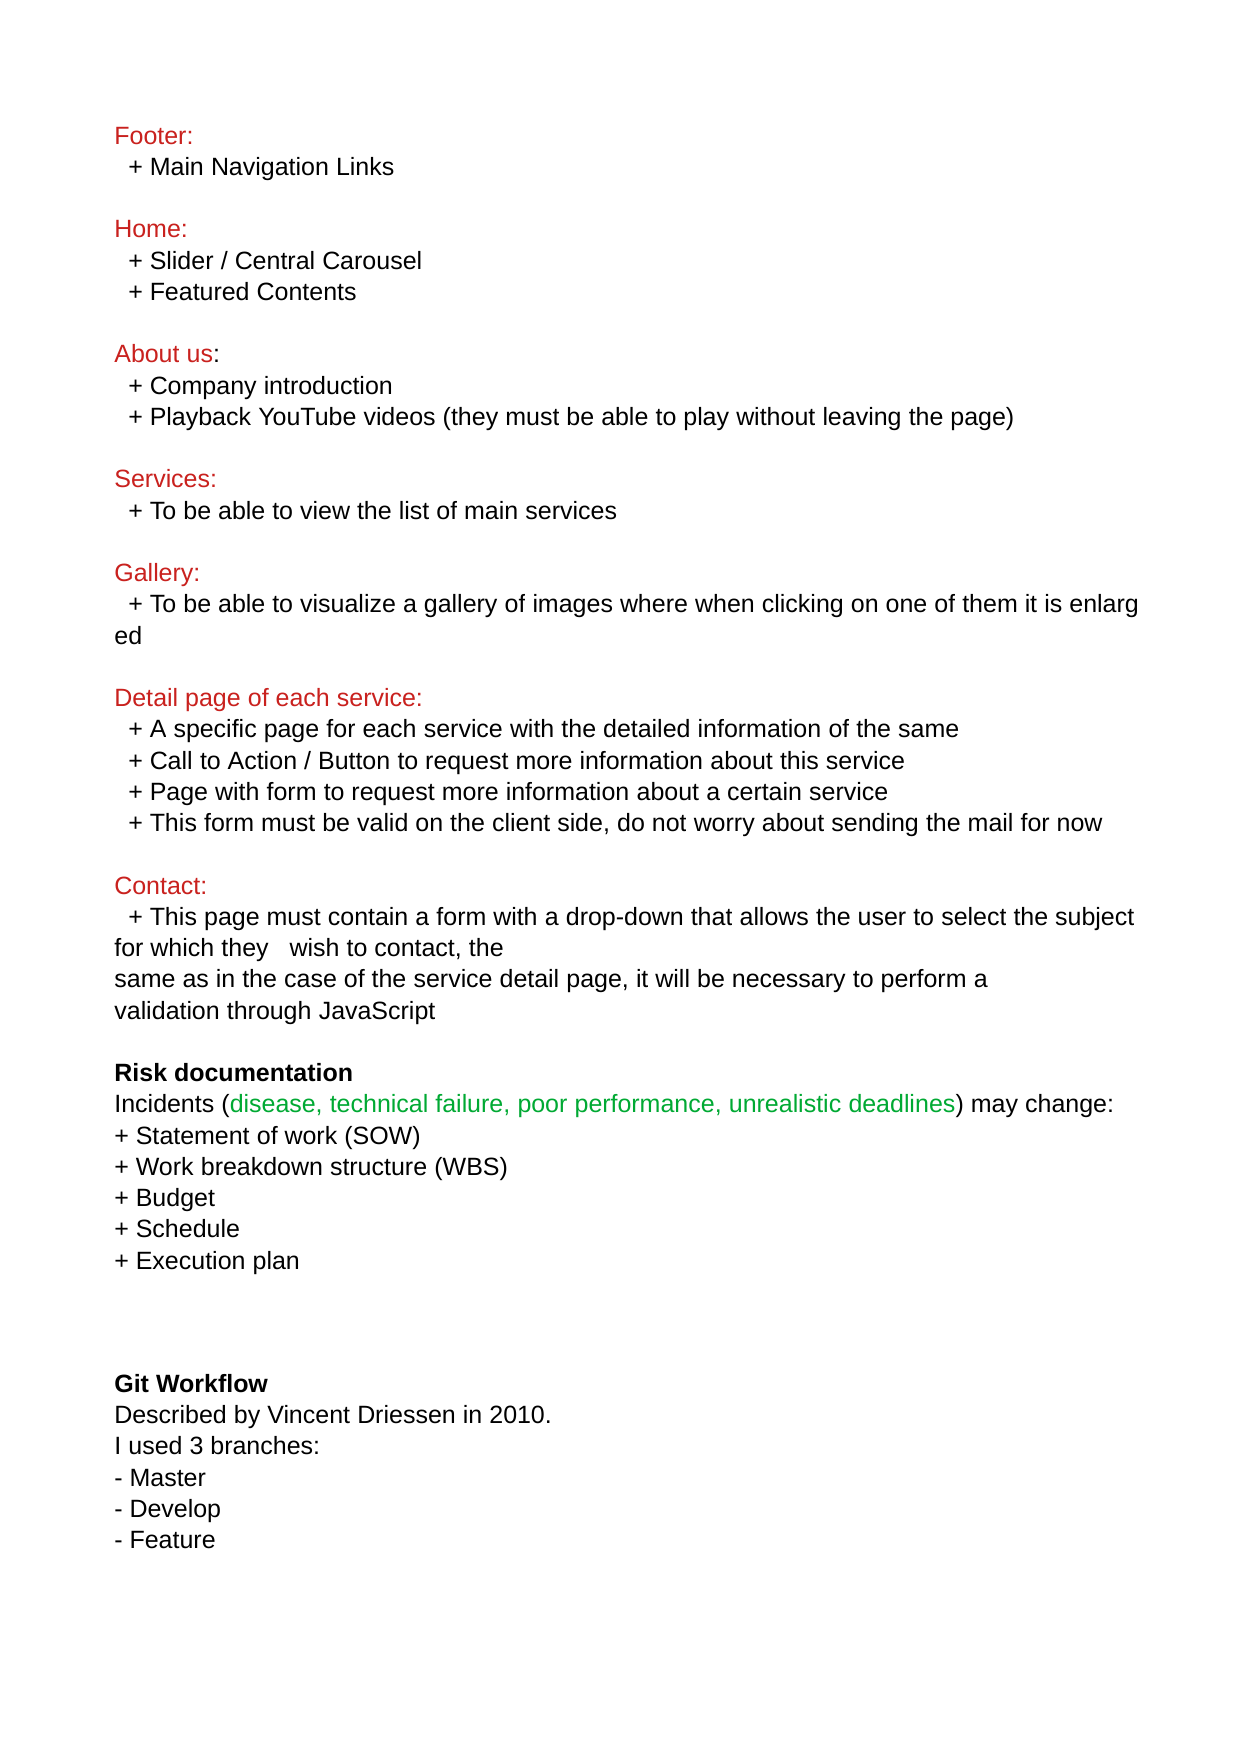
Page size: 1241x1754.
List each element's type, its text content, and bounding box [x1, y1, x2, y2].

text + This form must be valid on the client side, do not worry about sending the mail for now [114, 806, 1142, 837]
text Git Workflow [114, 1366, 1142, 1398]
text + Playback YouTube videos (they must be able to play without leaving the page) [114, 399, 1142, 431]
text Contact: [114, 868, 1142, 899]
text + Schedule [114, 1212, 1142, 1243]
text + To be able to view the list of main services [114, 493, 1142, 524]
text + Slider / Central Carousel [114, 243, 1142, 274]
text + Work breakdown structure (WBS) [114, 1149, 1142, 1181]
text + Call to Action / Button to request more information about this service [114, 743, 1142, 774]
text + To be able to visualize a gallery of images where when clicking on one of them it is enlarged [114, 587, 1142, 649]
text + This page must contain a form with a drop-down that allows the user to select the subject for which they wish to contact, the same as in the case of the service detail page, it will be necessary to perform a validation through JavaScript [114, 899, 1142, 1024]
text Described by Vincent Driessen in 2010. [114, 1398, 1142, 1429]
text + Company introduction [114, 368, 1142, 399]
text + Page with form to request more information about a certain service [114, 774, 1142, 806]
text Footer: [114, 118, 1142, 149]
text + Featured Contents [114, 274, 1142, 306]
text - Feature [114, 1523, 1142, 1554]
text + Budget [114, 1181, 1142, 1212]
text - Develop [114, 1491, 1142, 1523]
text + A specific page for each service with the detailed information of the same [114, 712, 1142, 743]
text I used 3 branches: [114, 1429, 1142, 1460]
text Risk documentation [114, 1056, 1142, 1087]
text Services: [114, 462, 1142, 493]
text + Statement of work (SOW) [114, 1118, 1142, 1149]
text About us: [114, 337, 1142, 368]
text - Master [114, 1460, 1142, 1491]
text Detail page of each service: [114, 681, 1142, 712]
text Home: [114, 212, 1142, 243]
text Incidents (disease, technical failure, poor performance, unrealistic deadlines) may change: [114, 1087, 1142, 1118]
text + Execution plan [114, 1243, 1142, 1274]
text Gallery: [114, 556, 1142, 587]
text + Main Navigation Links [114, 149, 1142, 181]
